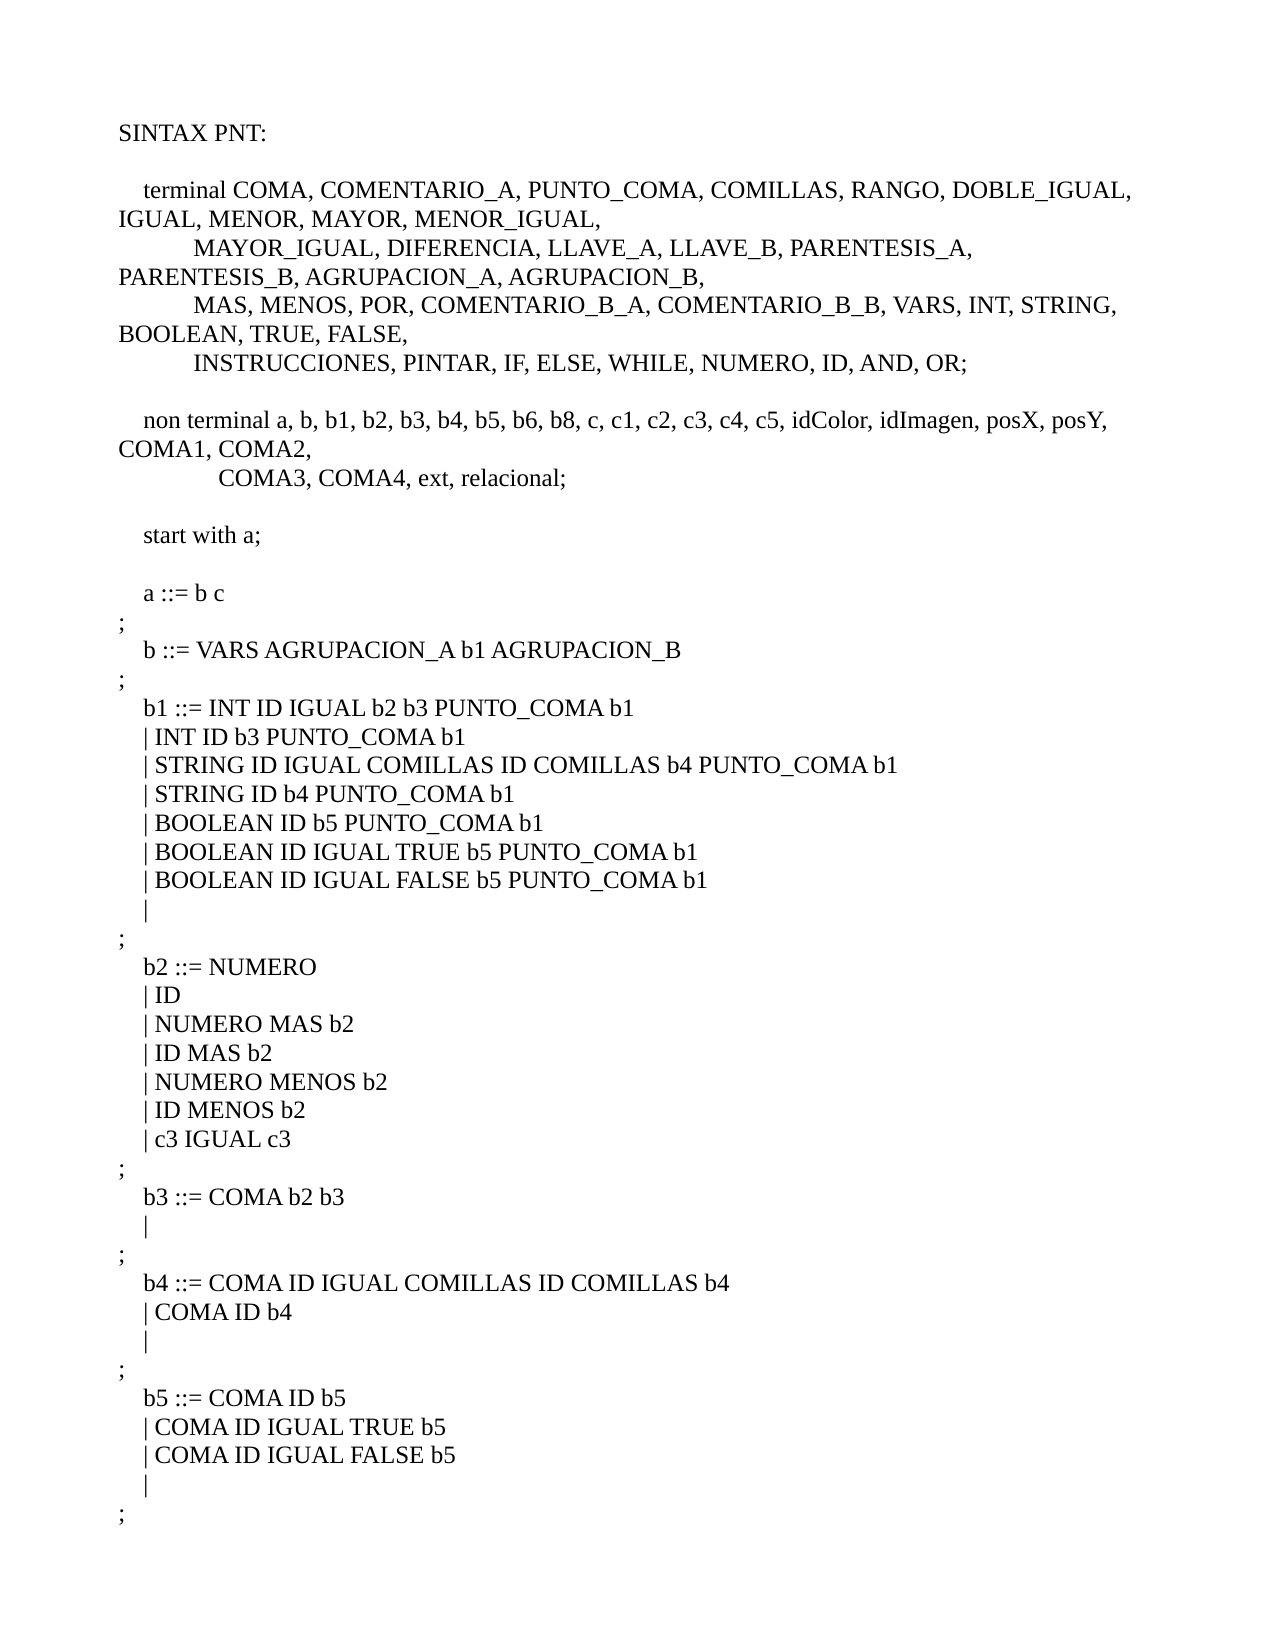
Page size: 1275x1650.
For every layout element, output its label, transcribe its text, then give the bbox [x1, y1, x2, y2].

text INSTRUCCIONES, PINTAR, IF, ELSE, WHILE, NUMERO, ID, AND, OR; [118, 348, 1157, 377]
text | NUMERO MENOS b2 [118, 1067, 1157, 1096]
text | c3 IGUAL c3 [118, 1124, 1157, 1153]
text b3 ::= COMA b2 b3 [118, 1182, 1157, 1211]
text | COMA ID IGUAL FALSE b5 [118, 1441, 1157, 1469]
text start with a; [118, 521, 1157, 549]
text ; [118, 1153, 1157, 1182]
text b4 ::= COMA ID IGUAL COMILLAS ID COMILLAS b4 [118, 1268, 1157, 1297]
text COMA3, COMA4, ext, relacional; [118, 463, 1157, 492]
text b ::= VARS AGRUPACION_A b1 AGRUPACION_B [118, 636, 1157, 664]
text | BOOLEAN ID IGUAL FALSE b5 PUNTO_COMA b1 [118, 866, 1157, 894]
text | [118, 1211, 1157, 1239]
text | STRING ID IGUAL COMILLAS ID COMILLAS b4 PUNTO_COMA b1 [118, 751, 1157, 779]
text | [118, 1469, 1157, 1498]
text | ID [118, 981, 1157, 1009]
text | STRING ID b4 PUNTO_COMA b1 [118, 779, 1157, 808]
text | COMA ID b4 [118, 1297, 1157, 1326]
text ; [118, 607, 1157, 636]
text | COMA ID IGUAL TRUE b5 [118, 1412, 1157, 1441]
text a ::= b c [118, 578, 1157, 607]
text | BOOLEAN ID b5 PUNTO_COMA b1 [118, 808, 1157, 837]
text ; [118, 1498, 1157, 1527]
text terminal COMA, COMENTARIO_A, PUNTO_COMA, COMILLAS, RANGO, DOBLE_IGUAL, IGUAL, MENOR, MAYOR, MENOR_IGUAL, [118, 176, 1157, 233]
text | ID MENOS b2 [118, 1096, 1157, 1124]
text ; [118, 664, 1157, 693]
text b1 ::= INT ID IGUAL b2 b3 PUNTO_COMA b1 [118, 693, 1157, 722]
text | [118, 894, 1157, 923]
text MAS, MENOS, POR, COMENTARIO_B_A, COMENTARIO_B_B, VARS, INT, STRING, BOOLEAN, TRUE, FALSE, [118, 291, 1157, 348]
text non terminal a, b, b1, b2, b3, b4, b5, b6, b8, c, c1, c2, c3, c4, c5, idColor, idImagen, posX, posY, COMA1, COMA2, [118, 406, 1157, 463]
text MAYOR_IGUAL, DIFERENCIA, LLAVE_A, LLAVE_B, PARENTESIS_A, PARENTESIS_B, AGRUPACION_A, AGRUPACION_B, [118, 233, 1157, 291]
text | BOOLEAN ID IGUAL TRUE b5 PUNTO_COMA b1 [118, 837, 1157, 866]
text b5 ::= COMA ID b5 [118, 1383, 1157, 1412]
text | ID MAS b2 [118, 1038, 1157, 1067]
text | [118, 1326, 1157, 1354]
text b2 ::= NUMERO [118, 952, 1157, 981]
text ; [118, 1354, 1157, 1383]
text | NUMERO MAS b2 [118, 1009, 1157, 1038]
text ; [118, 923, 1157, 952]
text | INT ID b3 PUNTO_COMA b1 [118, 722, 1157, 751]
text ; [118, 1239, 1157, 1268]
text SINTAX PNT: [118, 118, 1157, 147]
